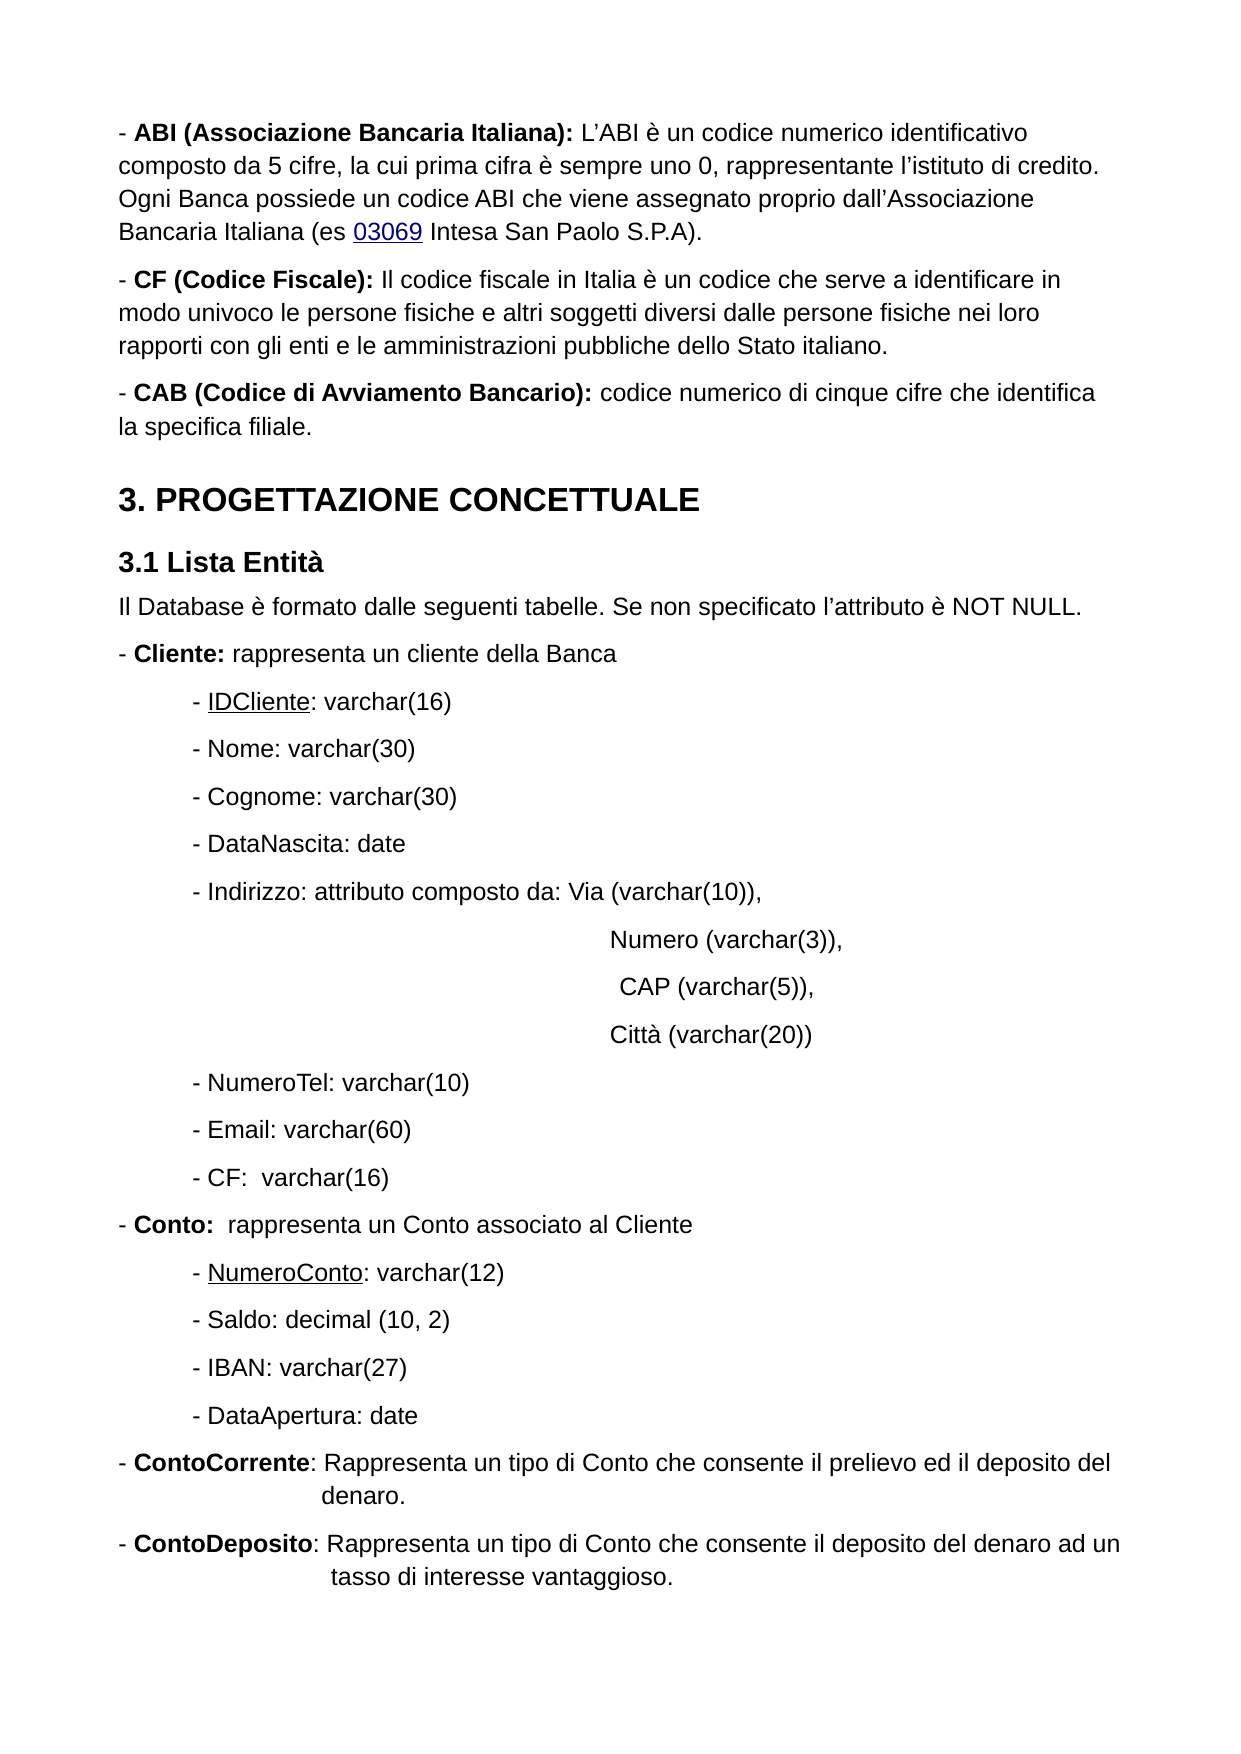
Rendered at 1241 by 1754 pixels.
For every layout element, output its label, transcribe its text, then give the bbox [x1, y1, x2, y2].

text - IDCliente: varchar(16) [118, 687, 1122, 715]
text - NumeroTel: varchar(10) [118, 1067, 1122, 1096]
subtitle 3. PROGETTAZIONE CONCETTUALE [118, 480, 1122, 518]
text - Cliente: rappresenta un cliente della Banca [118, 639, 1122, 668]
text - Saldo: decimal (10, 2) [118, 1306, 1122, 1334]
subtitle 3.1 Lista Entità [118, 545, 1122, 579]
text - Indirizzo: attributo composto da: Via (varchar(10)), [118, 877, 1122, 906]
text - ABI (Associazione Bancaria Italiana): L’ABI è un codice numerico identificativo composto da 5 cifre, la cui prima cifra è sempre uno 0, rappresentante l’istituto di credito. Ogni Banca possiede un codice ABI che viene assegnato proprio dall’Associazione Bancaria Italiana (es 03069 Intesa San Paolo S.P.A). [118, 118, 1122, 246]
text - IBAN: varchar(27) [118, 1353, 1122, 1382]
text Il Database è formato dalle seguenti tabelle. Se non specificato l’attributo è NOT NULL. [118, 591, 1122, 620]
text - CAB (Codice di Avviamento Bancario): codice numerico di cinque cifre che identifica la specifica filiale. [118, 378, 1122, 440]
text Numero (varchar(3)), [118, 925, 1122, 953]
text - Nome: varchar(30) [118, 734, 1122, 763]
text - ContoCorrente: Rappresenta un tipo di Conto che consente il prelievo ed il deposito del denaro. [118, 1448, 1122, 1510]
text - Email: varchar(60) [118, 1115, 1122, 1144]
text - CF (Codice Fiscale): Il codice fiscale in Italia è un codice che serve a identificare in modo univoco le persone fisiche e altri soggetti diversi dalle persone fisiche nei loro rapporti con gli enti e le amministrazioni pubbliche dello Stato italiano. [118, 265, 1122, 359]
text - NumeroConto: varchar(12) [118, 1258, 1122, 1287]
text Città (varchar(20)) [118, 1020, 1122, 1049]
text - DataNascita: date [118, 829, 1122, 858]
text CAP (varchar(5)), [118, 972, 1122, 1001]
text - Conto: rappresenta un Conto associato al Cliente [118, 1210, 1122, 1239]
text - ContoDeposito: Rappresenta un tipo di Conto che consente il deposito del denaro ad un tasso di interesse vantaggioso. [118, 1529, 1122, 1591]
text - DataApertura: date [118, 1401, 1122, 1429]
text - Cognome: varchar(30) [118, 782, 1122, 811]
text - CF: varchar(16) [118, 1163, 1122, 1191]
